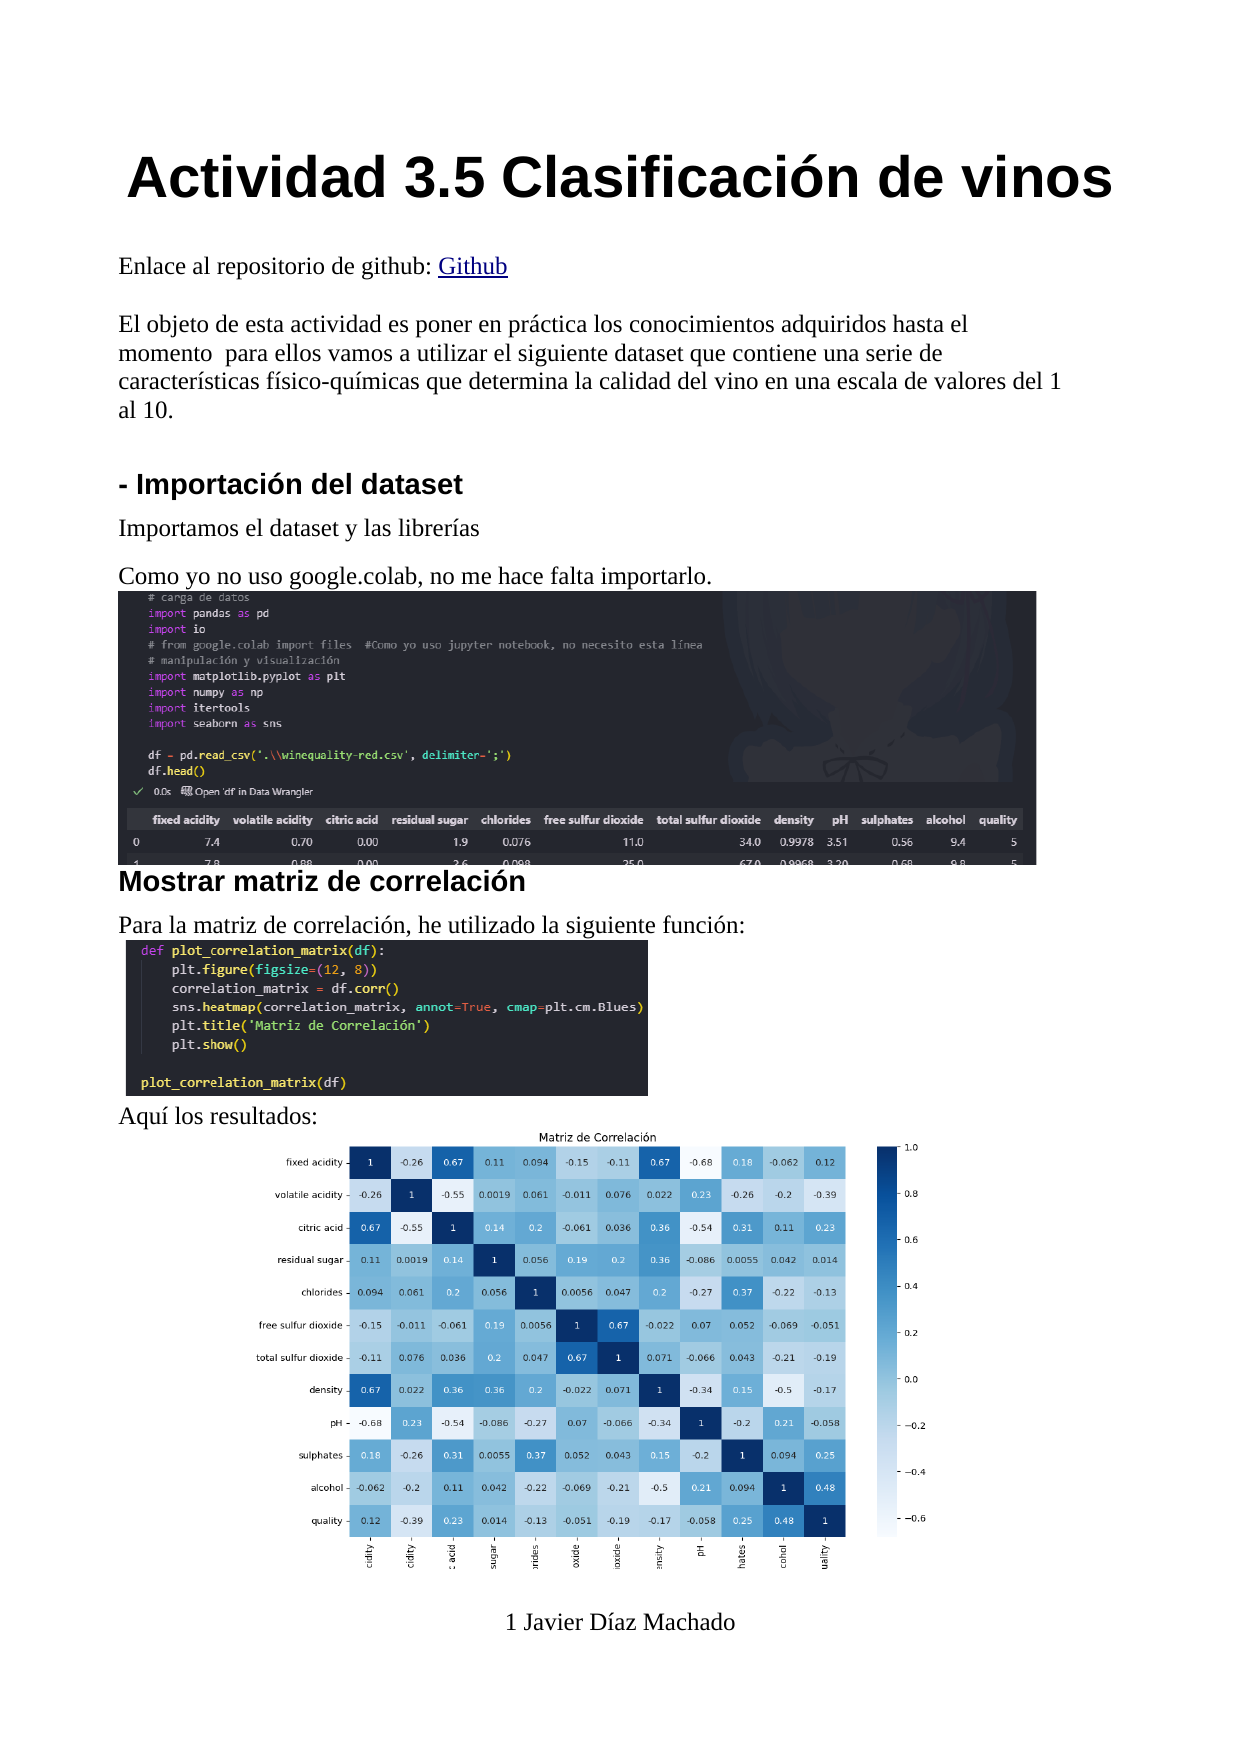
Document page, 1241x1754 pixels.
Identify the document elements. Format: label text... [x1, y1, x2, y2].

text características físico-químicas que determina la calidad del vino en una escala de valores del 1 [118, 366, 1122, 395]
subtitle - Importación del dataset [118, 467, 1122, 501]
picture [118, 591, 1037, 865]
text Enlace al repositorio de github: Github [118, 251, 1122, 280]
subtitle Mostrar matriz de correlación [118, 623, 1122, 898]
text Como yo no uso google.colab, no me hace falta importarlo. [118, 561, 1122, 590]
title Actividad 3.5 Clasificación de vinos [118, 143, 1122, 210]
text Aquí los resultados: [118, 1101, 1122, 1129]
picture [125, 940, 648, 1096]
text Para la matriz de correlación, he utilizado la siguiente función: [118, 910, 1122, 939]
picture [249, 1130, 932, 1569]
text momento para ellos vamos a utilizar el siguiente dataset que contiene una serie de [118, 338, 1122, 366]
text Importamos el dataset y las librerías [118, 513, 1122, 542]
text al 10. [118, 395, 1122, 424]
text El objeto de esta actividad es poner en práctica los conocimientos adquiridos hasta el [118, 309, 1122, 338]
